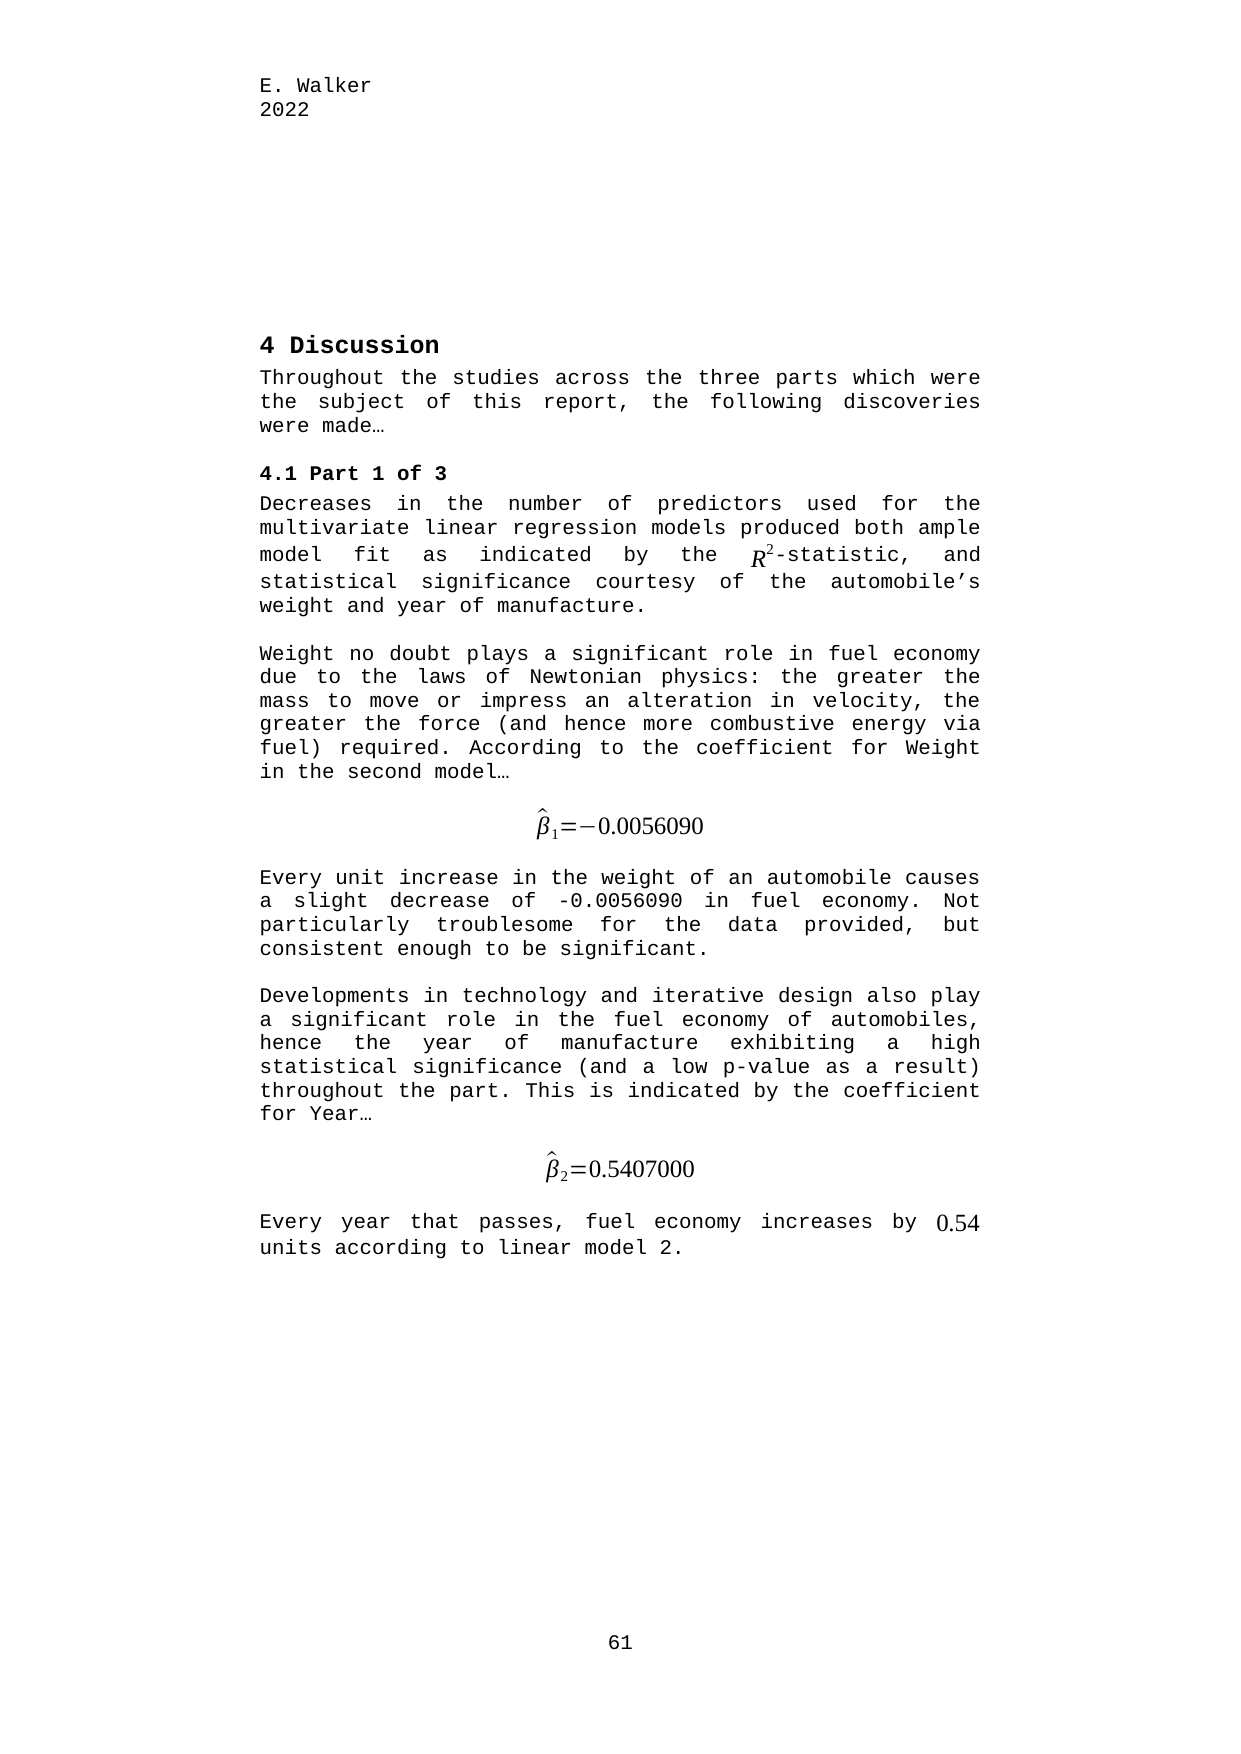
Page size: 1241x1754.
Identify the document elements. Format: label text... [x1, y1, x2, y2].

text Developments in technology and iterative design also play a significant role in the fuel economy of automobiles, hence the year of manufacture exhibiting a high statistical significance (and a low p-value as a result) throughout the part. This is indicated by the coefficient for Year… [259, 985, 981, 1127]
text Decreases in the number of predictors used for the multivariate linear regression models produced both ample model fit as indicated by the -statistic, and statistical significance courtesy of the automobile’s weight and year of manufacture. [259, 493, 981, 619]
text Throughout the studies across the three parts which were the subject of this report, the following discoveries were made… [259, 367, 981, 438]
subtitle 4.1 Part 1 of 3 [259, 463, 981, 487]
text Weight no doubt plays a significant role in fuel economy due to the laws of Newtonian physics: the greater the mass to move or impress an alteration in velocity, the greater the force (and hence more combustive energy via fuel) required. According to the coefficient for Weight in the second model… [259, 642, 981, 784]
text Every unit increase in the weight of an automobile causes a slight decrease of -0.0056090 in fuel economy. Not particularly troublesome for the data provided, but consistent enough to be significant. [259, 867, 981, 961]
subtitle 4 Discussion [259, 333, 981, 361]
text Every year that passes, fuel economy increases by units according to linear model 2. [259, 1209, 981, 1261]
